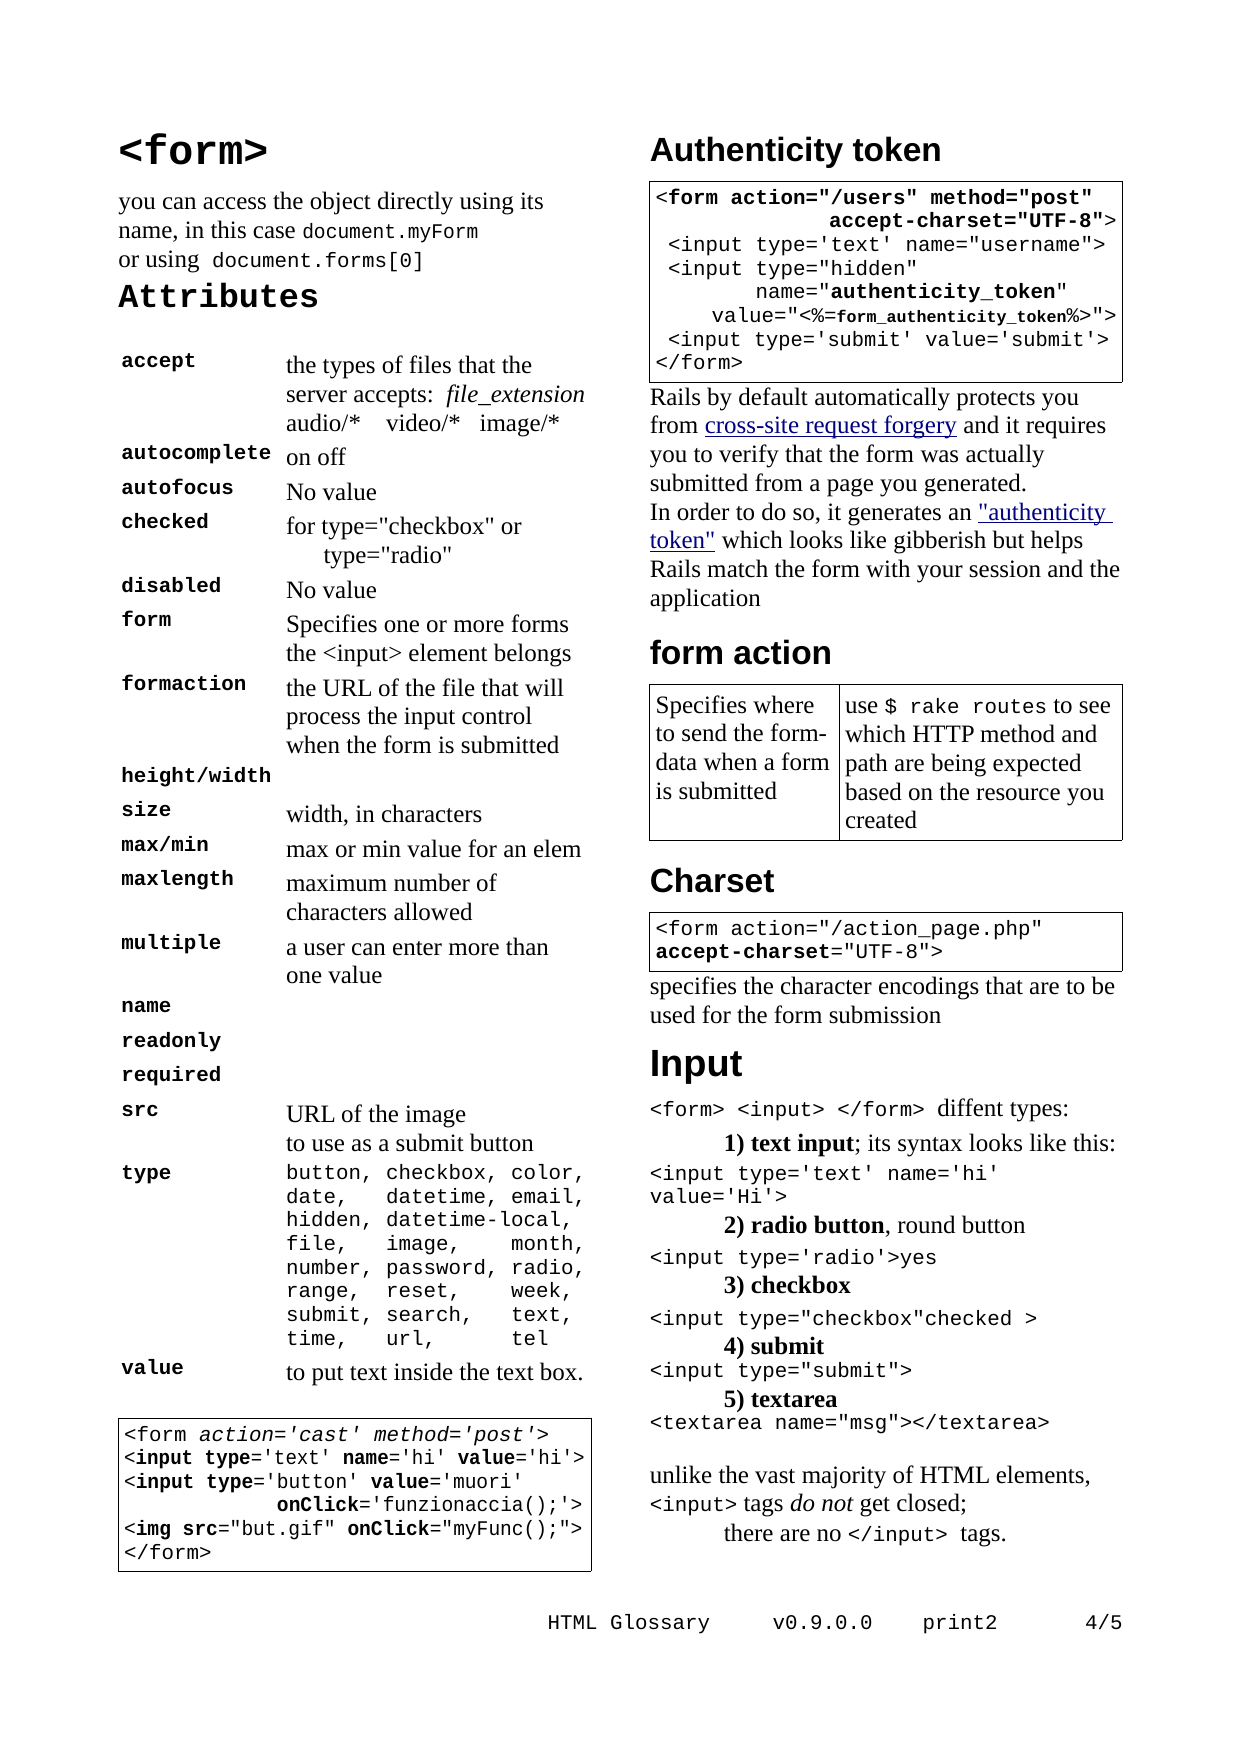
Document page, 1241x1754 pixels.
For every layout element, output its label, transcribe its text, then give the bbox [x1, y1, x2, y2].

table_cell required [118, 1061, 283, 1096]
table_cell No value [283, 572, 591, 606]
table_cell max/min [118, 831, 283, 866]
table_cell to put text inside the text box. [283, 1354, 591, 1389]
table_header <form action='cast' method='post'> <input type='text' name='hi' value='hi'> <input type='button' value='muori' onClick='funzionaccia();'> <img src="but.gif" onClick="myFunc();"> </form> [119, 1419, 591, 1571]
text Rails by default automatically protects you from cross-site request forgery and it requires you to verify that the form was actually submitted from a page you generated. [649, 383, 1122, 497]
table_cell size [118, 796, 283, 831]
table_cell height/width [118, 762, 283, 796]
table_cell [283, 1061, 591, 1096]
table_cell autofocus [118, 474, 283, 508]
table_header <form action="/action_page.php" accept-charset="UTF-8"> [650, 913, 1122, 971]
text specifies the character encodings that are to be used for the form submission [649, 972, 1122, 1028]
table_cell the URL of the file that will process the input control when the form is submitted [283, 670, 591, 762]
table_cell src [118, 1096, 283, 1159]
subtitle Charset [649, 861, 1122, 899]
table_header the types of files that the server accepts: file_extension audio/* video/* image/* [283, 347, 591, 439]
subtitle Authenticity token [649, 130, 1122, 168]
text unlike the vast majority of HTML elements, <input> tags do not get closed; there are no </input> tags. [649, 1460, 1122, 1548]
table_cell max or min value for an elem [283, 831, 591, 866]
table_cell formaction [118, 670, 283, 762]
table_cell disabled [118, 572, 283, 606]
table_cell maximum number of characters allowed [283, 866, 591, 929]
table_cell [283, 1027, 591, 1061]
table_cell maxlength [118, 866, 283, 929]
table_header use $ rake routes to see which HTTP method and path are being expected based on the resource you created [840, 685, 1122, 840]
text <textarea name="msg"></textarea> [649, 1412, 1122, 1436]
text you can access the object directly using its name, in this case document.myForm [118, 186, 591, 244]
table_cell readonly [118, 1027, 283, 1061]
table_cell checked [118, 509, 283, 572]
subtitle form action [649, 633, 1122, 671]
table_cell name [118, 992, 283, 1027]
subtitle Attributes [118, 280, 591, 318]
subtitle Input [649, 1040, 1122, 1084]
text <input type='text' name='hi' value='Hi'> [649, 1163, 1122, 1210]
table_cell [283, 762, 591, 796]
table_cell form [118, 606, 283, 670]
table_cell URL of the image to use as a submit button [283, 1096, 591, 1159]
table_cell a user can enter more than one value [283, 929, 591, 992]
table_cell multiple [118, 929, 283, 992]
table_header Specifies where to send the form-data when a form is submitted [650, 685, 839, 840]
text 5) textarea [649, 1384, 1122, 1412]
text In order to do so, it generates an "authenticity token" which looks like gibberish but helps Rails match the form with your session and the application [649, 497, 1122, 612]
table_cell autocomplete [118, 439, 283, 474]
text 2) radio button, round button [649, 1210, 1122, 1241]
table_cell width, in characters [283, 796, 591, 831]
table_cell No value [283, 474, 591, 508]
table_cell value [118, 1354, 283, 1389]
table_cell on off [283, 439, 591, 474]
text 1) text input; its syntax looks like this: [649, 1128, 1122, 1157]
table_header accept [118, 347, 283, 439]
subtitle <form> [118, 130, 591, 177]
text or using document.forms[0] [118, 244, 591, 274]
text <input type="checkbox"checked > [649, 1308, 1122, 1331]
table_cell type [118, 1159, 283, 1354]
table_cell Specifies one or more forms the <input> element belongs [283, 606, 591, 670]
table_cell [283, 992, 591, 1027]
table_cell button, checkbox, color, date, datetime, email, hidden, datetime-local, file, image, month, number, password, radio, range, reset, week, submit, search, text, time, url, tel [283, 1159, 591, 1354]
text 4) submit [649, 1331, 1122, 1360]
text 3) checkbox [649, 1271, 1122, 1301]
table_header <form action="/users" method="post" accept-charset="UTF-8"> <input type='text' name="username"> <input type="hidden" name="authenticity_token" value="<%=form_authenticity_token%>"> <input type='submit' value='submit'> </form> [650, 182, 1122, 382]
text <input type="submit"> [649, 1360, 1122, 1384]
table_cell for type="checkbox" or type="radio" [283, 509, 591, 572]
text <form> <input> </form> diffent types: [649, 1093, 1122, 1122]
text <input type='radio'>yes [649, 1247, 1122, 1271]
